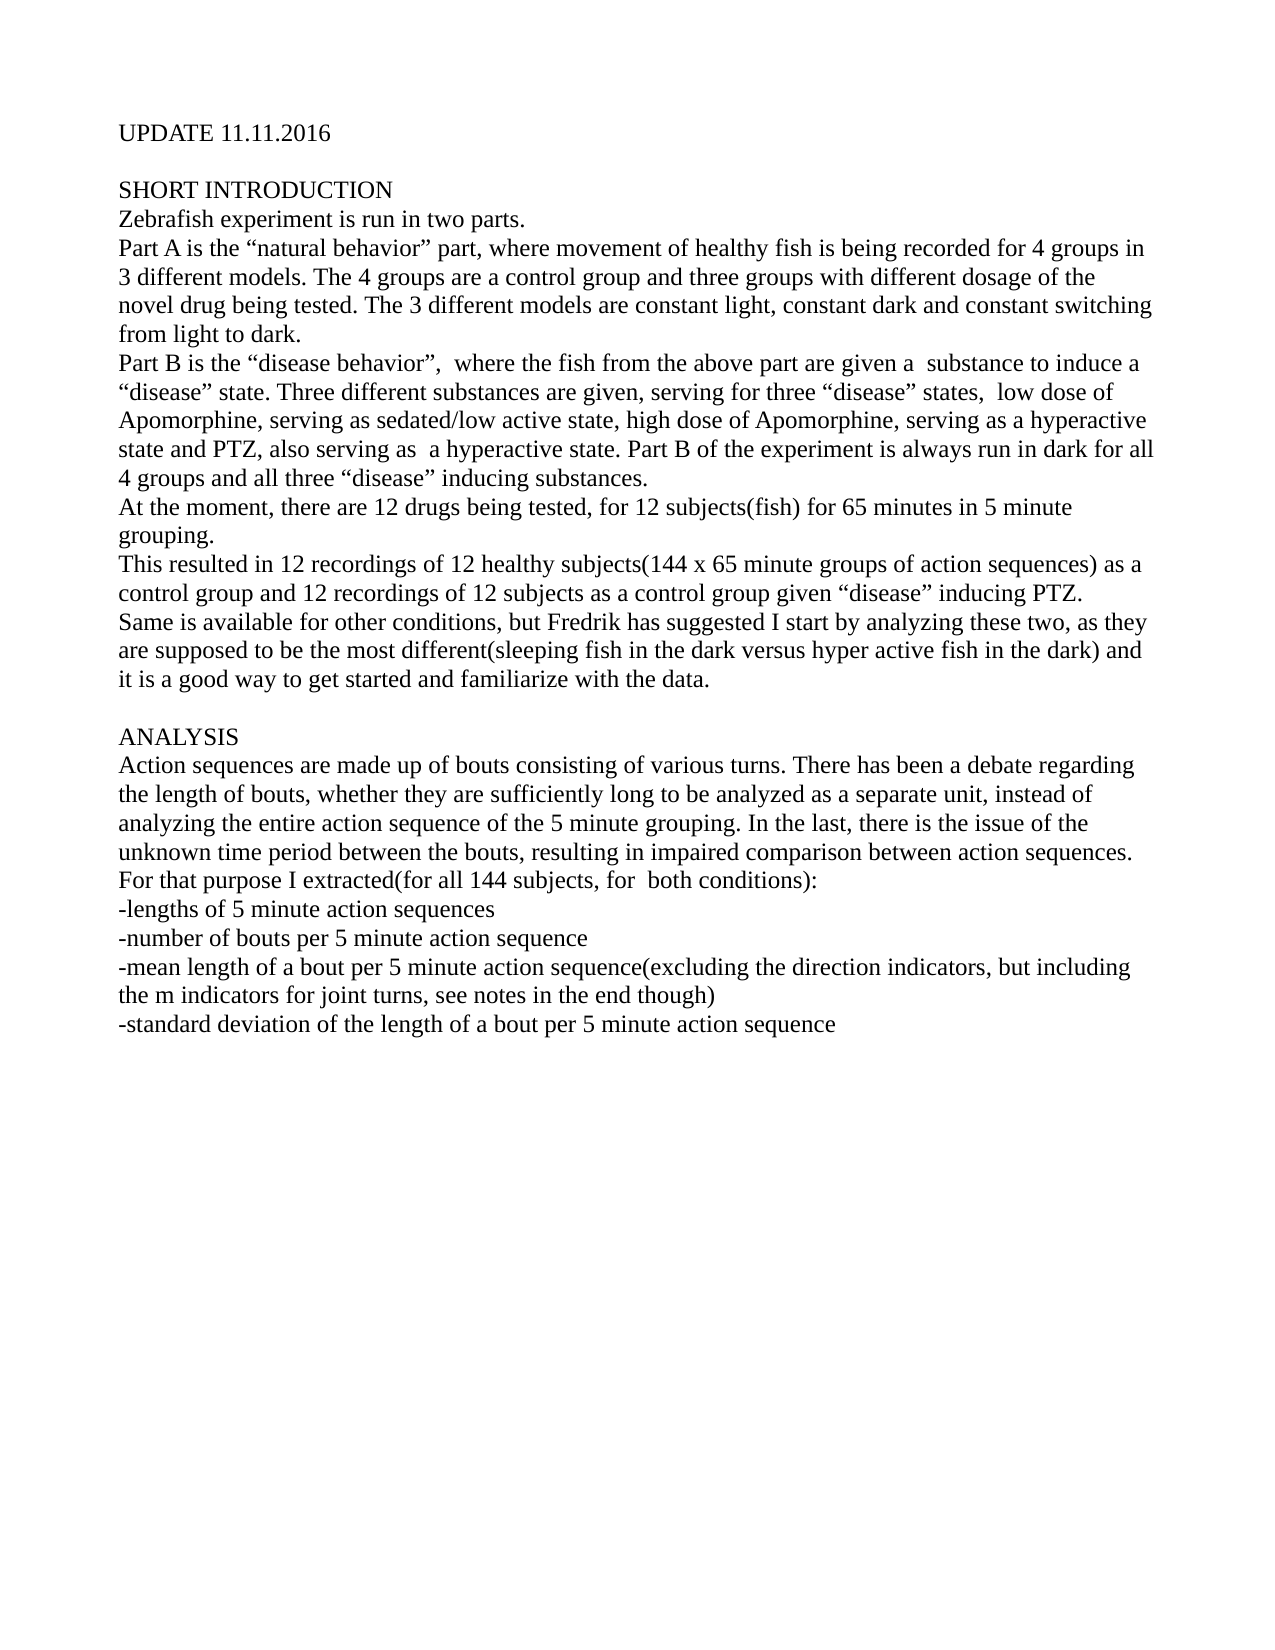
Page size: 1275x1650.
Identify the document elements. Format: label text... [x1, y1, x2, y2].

text This resulted in 12 recordings of 12 healthy subjects(144 x 65 minute groups of action sequences) as a control group and 12 recordings of 12 subjects as a control group given “disease” inducing PTZ. [118, 549, 1157, 607]
text Part B is the “disease behavior”, where the fish from the above part are given a substance to induce a “disease” state. Three different substances are given, serving for three “disease” states, low dose of Apomorphine, serving as sedated/low active state, high dose of Apomorphine, serving as a hyperactive state and PTZ, also serving as a hyperactive state. Part B of the experiment is always run in dark for all 4 groups and all three “disease” inducing substances. [118, 348, 1157, 492]
text Part A is the “natural behavior” part, where movement of healthy fish is being recorded for 4 groups in 3 different models. The 4 groups are a control group and three groups with different dosage of the novel drug being tested. The 3 different models are constant light, constant dark and constant switching from light to dark. [118, 233, 1157, 348]
text -mean length of a bout per 5 minute action sequence(excluding the direction indicators, but including the m indicators for joint turns, see notes in the end though) [118, 952, 1157, 1009]
text Same is available for other conditions, but Fredrik has suggested I start by analyzing these two, as they are supposed to be the most different(sleeping fish in the dark versus hyper active fish in the dark) and it is a good way to get started and familiarize with the data. [118, 607, 1157, 693]
text Zebrafish experiment is run in two parts. [118, 204, 1157, 233]
text UPDATE 11.11.2016 [118, 118, 1157, 147]
text ANALYSIS [118, 722, 1157, 751]
text SHORT INTRODUCTION [118, 176, 1157, 204]
text At the moment, there are 12 drugs being tested, for 12 subjects(fish) for 65 minutes in 5 minute grouping. [118, 492, 1157, 549]
text -number of bouts per 5 minute action sequence [118, 923, 1157, 952]
text For that purpose I extracted(for all 144 subjects, for both conditions): [118, 866, 1157, 894]
text -standard deviation of the length of a bout per 5 minute action sequence [118, 1009, 1157, 1038]
text -lengths of 5 minute action sequences [118, 894, 1157, 923]
text Action sequences are made up of bouts consisting of various turns. There has been a debate regarding the length of bouts, whether they are sufficiently long to be analyzed as a separate unit, instead of analyzing the entire action sequence of the 5 minute grouping. In the last, there is the issue of the unknown time period between the bouts, resulting in impaired comparison between action sequences. [118, 751, 1157, 866]
